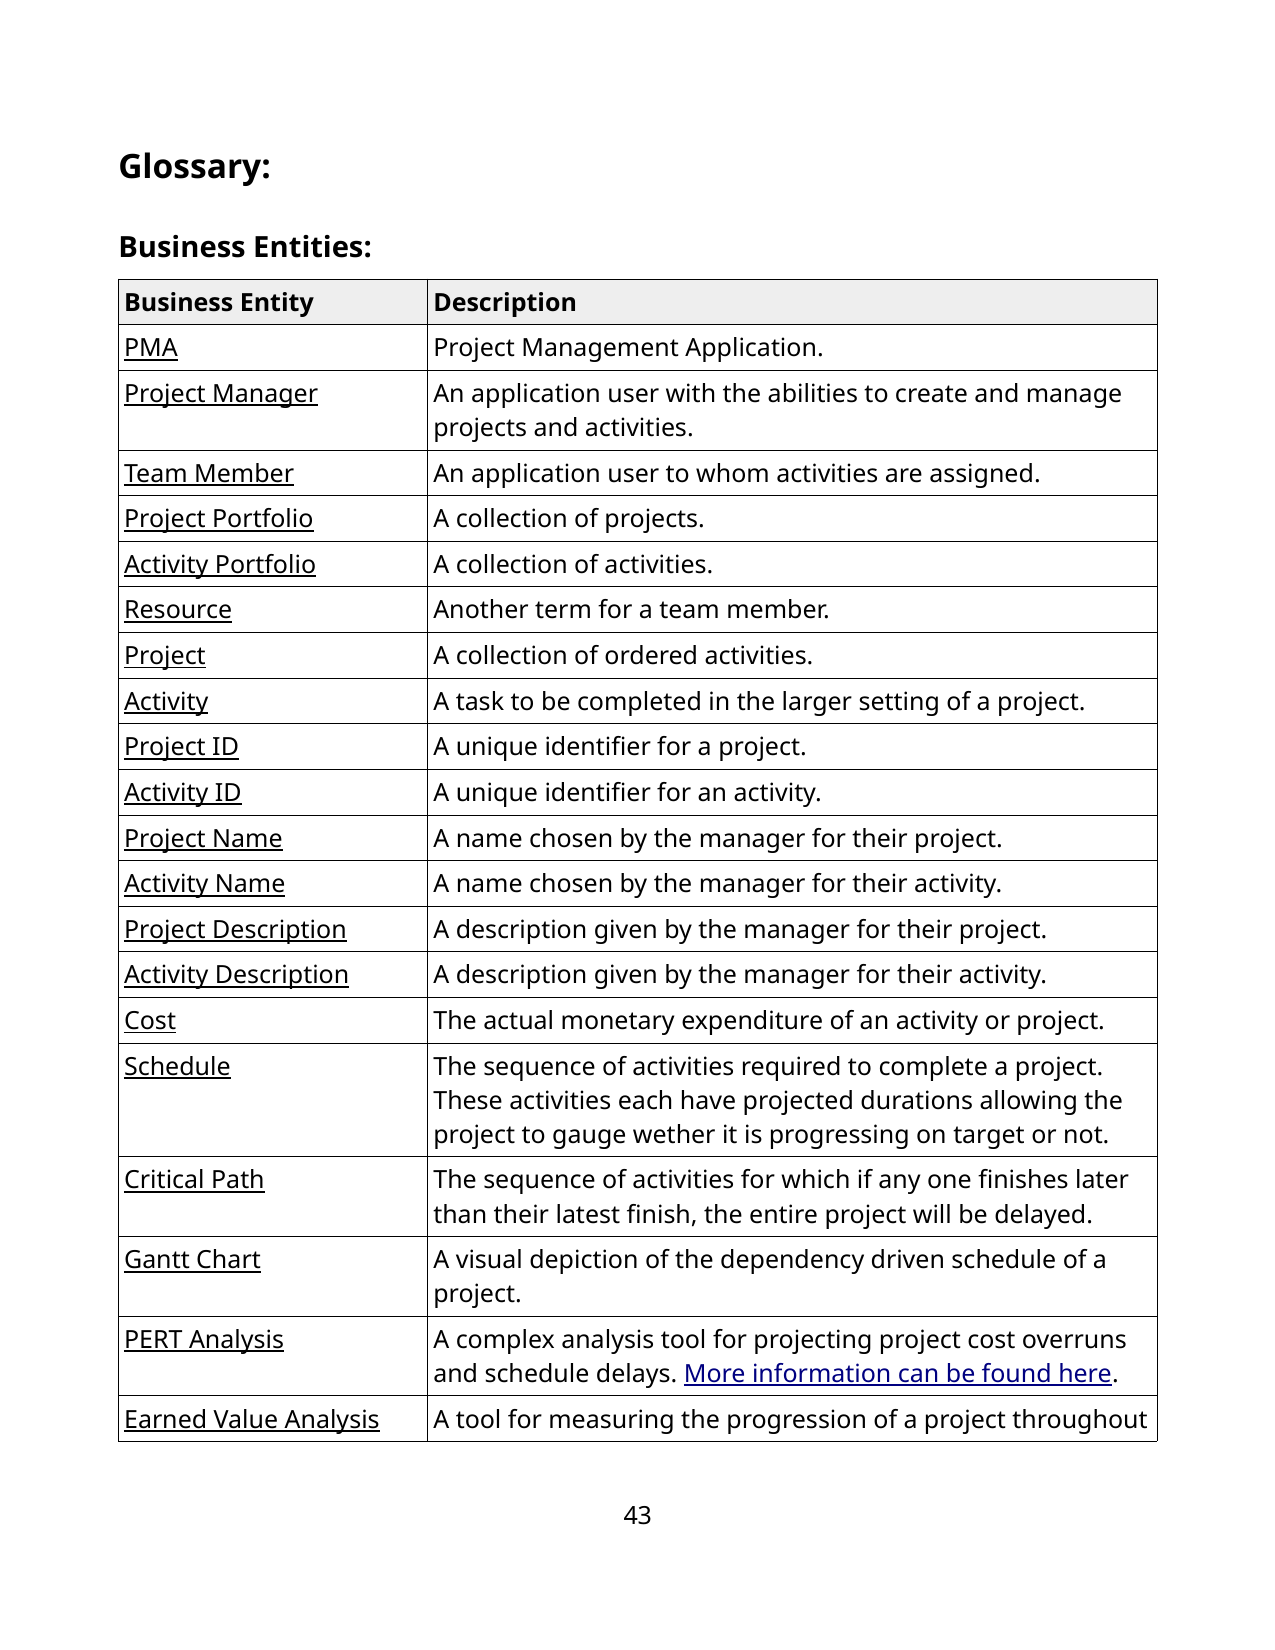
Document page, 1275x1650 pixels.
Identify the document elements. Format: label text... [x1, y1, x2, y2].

table_cell Project Description [119, 907, 427, 951]
table_cell The actual monetary expenditure of an activity or project. [428, 998, 1157, 1043]
table_cell Activity [119, 679, 427, 723]
table_cell A name chosen by the manager for their activity. [428, 861, 1157, 906]
table_header Description [428, 280, 1157, 324]
table_cell Resource [119, 587, 427, 632]
table_cell A collection of ordered activities. [428, 633, 1157, 678]
table_cell A description given by the manager for their project. [428, 907, 1157, 951]
table_cell A collection of activities. [428, 542, 1157, 586]
table_cell Activity Description [119, 952, 427, 997]
table_cell Another term for a team member. [428, 587, 1157, 632]
table_cell Team Member [119, 451, 427, 495]
table_cell Critical Path [119, 1157, 427, 1236]
table_cell An application user with the abilities to create and manage projects and activities. [428, 371, 1157, 449]
table_cell The sequence of activities required to complete a project. These activities each have projected durations allowing the project to gauge wether it is progressing on target or not. [428, 1044, 1157, 1156]
table_cell Activity Portfolio [119, 542, 427, 586]
table_cell Project ID [119, 724, 427, 769]
table_cell Project Management Application. [428, 325, 1157, 370]
table_cell A task to be completed in the larger setting of a project. [428, 679, 1157, 723]
subtitle Glossary: [118, 143, 1157, 189]
table_cell Project Portfolio [119, 496, 427, 541]
table_cell A description given by the manager for their activity. [428, 952, 1157, 997]
table_cell Project [119, 633, 427, 678]
table_cell A visual depiction of the dependency driven schedule of a project. [428, 1237, 1157, 1316]
table_cell The sequence of activities for which if any one finishes later than their latest finish, the entire project will be delayed. [428, 1157, 1157, 1236]
table_cell A collection of projects. [428, 496, 1157, 541]
table_cell Project Name [119, 816, 427, 860]
table_cell A unique identifier for a project. [428, 724, 1157, 769]
table_cell A unique identifier for an activity. [428, 770, 1157, 814]
table_cell A name chosen by the manager for their project. [428, 816, 1157, 860]
table_cell A tool for measuring the progression of a project throughout [428, 1396, 1157, 1441]
table_cell Activity Name [119, 861, 427, 906]
table_cell PMA [119, 325, 427, 370]
table_cell Cost [119, 998, 427, 1043]
table_cell Schedule [119, 1044, 427, 1156]
table_cell Project Manager [119, 371, 427, 449]
table_cell Gantt Chart [119, 1237, 427, 1316]
table_cell Activity ID [119, 770, 427, 814]
table_cell An application user to whom activities are assigned. [428, 451, 1157, 495]
table_header Business Entity [119, 280, 427, 324]
table_cell Earned Value Analysis [119, 1396, 427, 1441]
subtitle Business Entities: [118, 226, 1157, 266]
table_cell PERT Analysis [119, 1317, 427, 1395]
table_cell A complex analysis tool for projecting project cost overruns and schedule delays. More information can be found here. [428, 1317, 1157, 1395]
